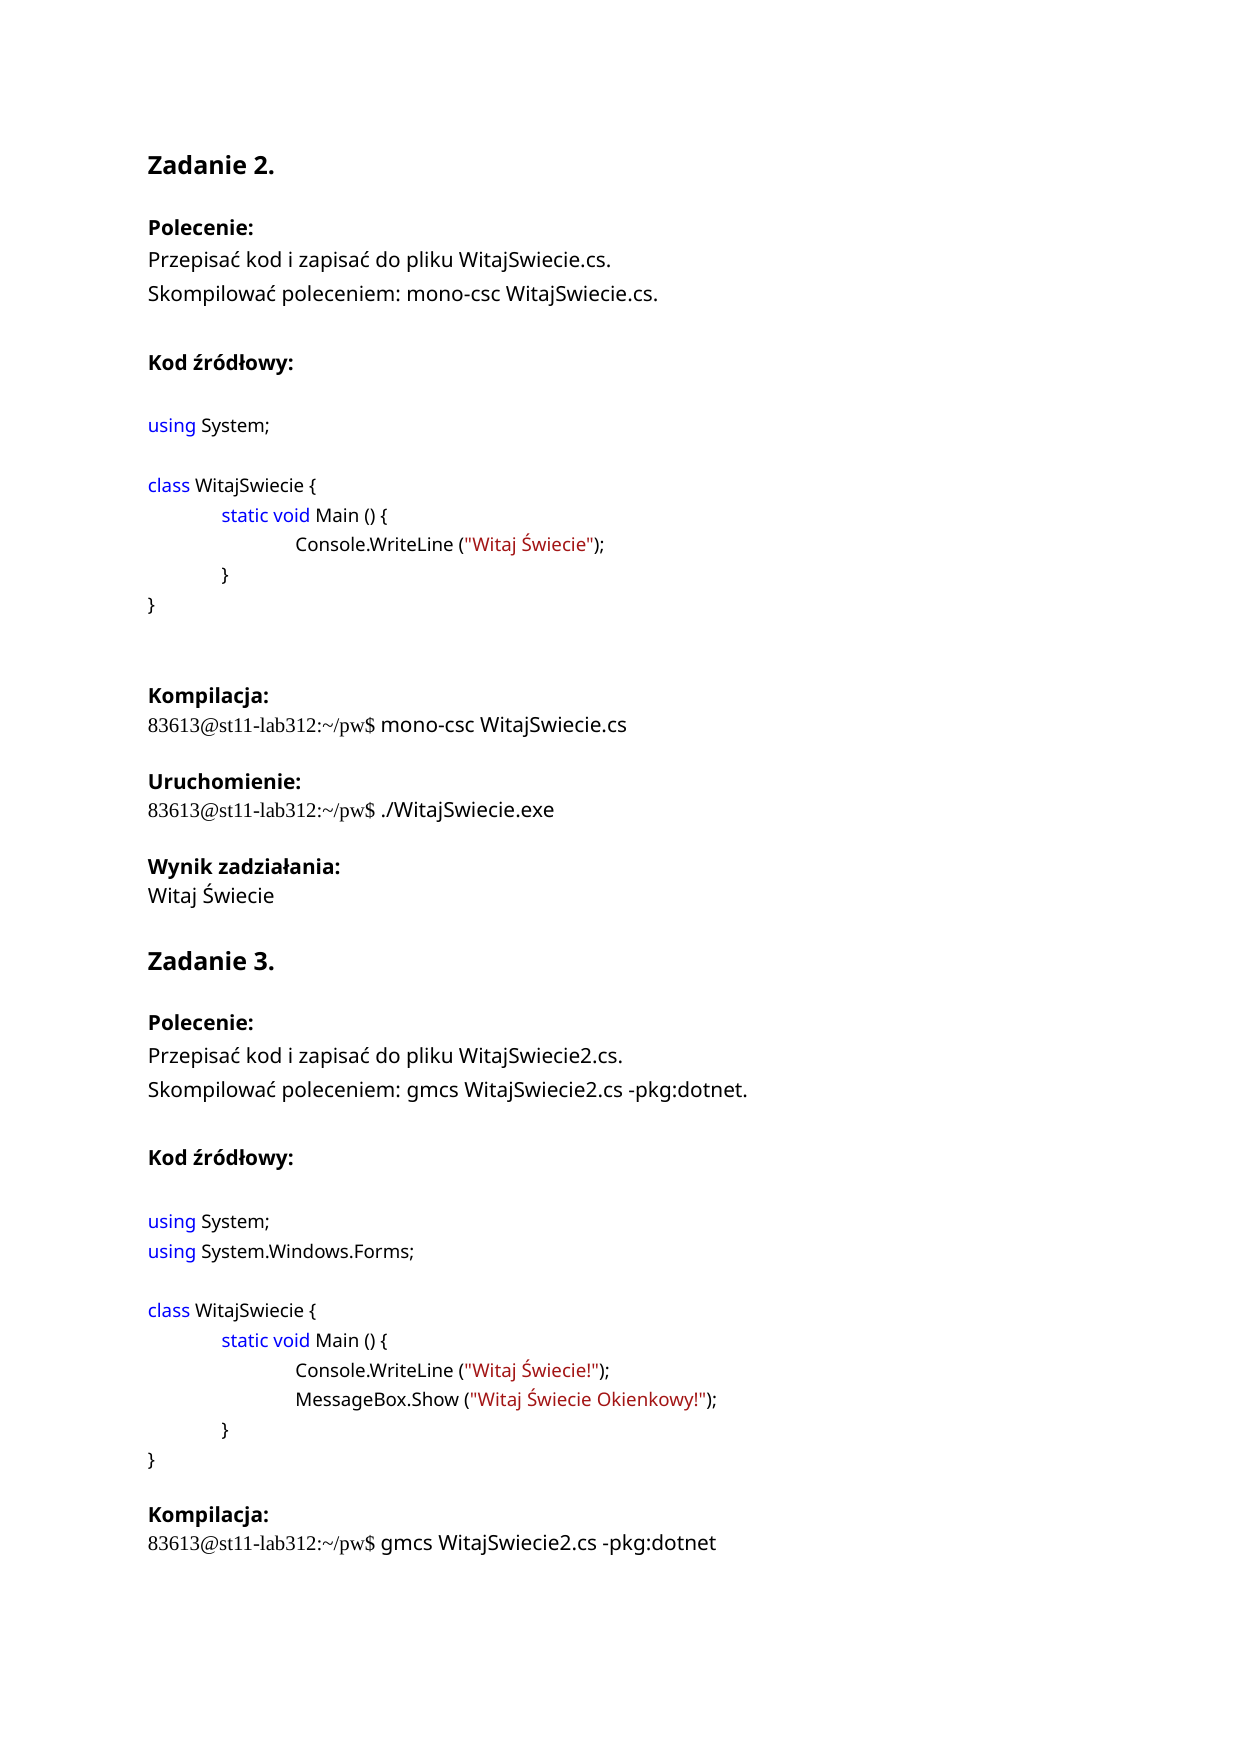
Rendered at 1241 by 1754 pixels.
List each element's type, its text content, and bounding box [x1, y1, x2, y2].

text Polecenie: [148, 213, 1093, 241]
text class WitajSwiecie { [148, 1293, 1093, 1323]
text 83613@st11-lab312:~/pw$ gmcs WitajSwiecie2.cs -pkg:dotnet [148, 1528, 1093, 1557]
text Kod źródłowy: [148, 348, 1093, 376]
text } [148, 557, 1093, 587]
text Wynik zadziałania: [148, 852, 1093, 881]
text } [148, 587, 1093, 616]
text } [148, 1442, 1093, 1471]
text using System.Windows.Forms; [148, 1234, 1093, 1264]
text static void Main () { [148, 498, 1093, 527]
text using System; [148, 1208, 1093, 1234]
text } [148, 1412, 1093, 1442]
text Witaj Świecie [148, 881, 1093, 909]
text Skompilować poleceniem: gmcs WitajSwiecie2.cs -pkg:dotnet. [148, 1075, 1093, 1103]
text Kompilacja: [148, 682, 1093, 710]
text Console.WriteLine ("Witaj Świecie!"); [148, 1353, 1093, 1382]
text static void Main () { [148, 1323, 1093, 1353]
text Uruchomienie: [148, 767, 1093, 795]
text Przepisać kod i zapisać do pliku WitajSwiecie2.cs. [148, 1041, 1093, 1069]
text Zadanie 3. [148, 943, 1093, 977]
text MessageBox.Show ("Witaj Świecie Okienkowy!"); [148, 1382, 1093, 1412]
text Polecenie: [148, 1008, 1093, 1037]
text class WitajSwiecie { [148, 468, 1093, 498]
text using System; [148, 413, 1093, 438]
text 83613@st11-lab312:~/pw$ mono-csc WitajSwiecie.cs [148, 710, 1093, 738]
text Skompilować poleceniem: mono-csc WitajSwiecie.cs. [148, 279, 1093, 308]
text 83613@st11-lab312:~/pw$ ./WitajSwiecie.exe [148, 795, 1093, 824]
text Kompilacja: [148, 1500, 1093, 1528]
text Przepisać kod i zapisać do pliku WitajSwiecie.cs. [148, 245, 1093, 274]
text Kod źródłowy: [148, 1143, 1093, 1172]
text Console.WriteLine ("Witaj Świecie"); [148, 527, 1093, 557]
text Zadanie 2. [148, 148, 1093, 182]
